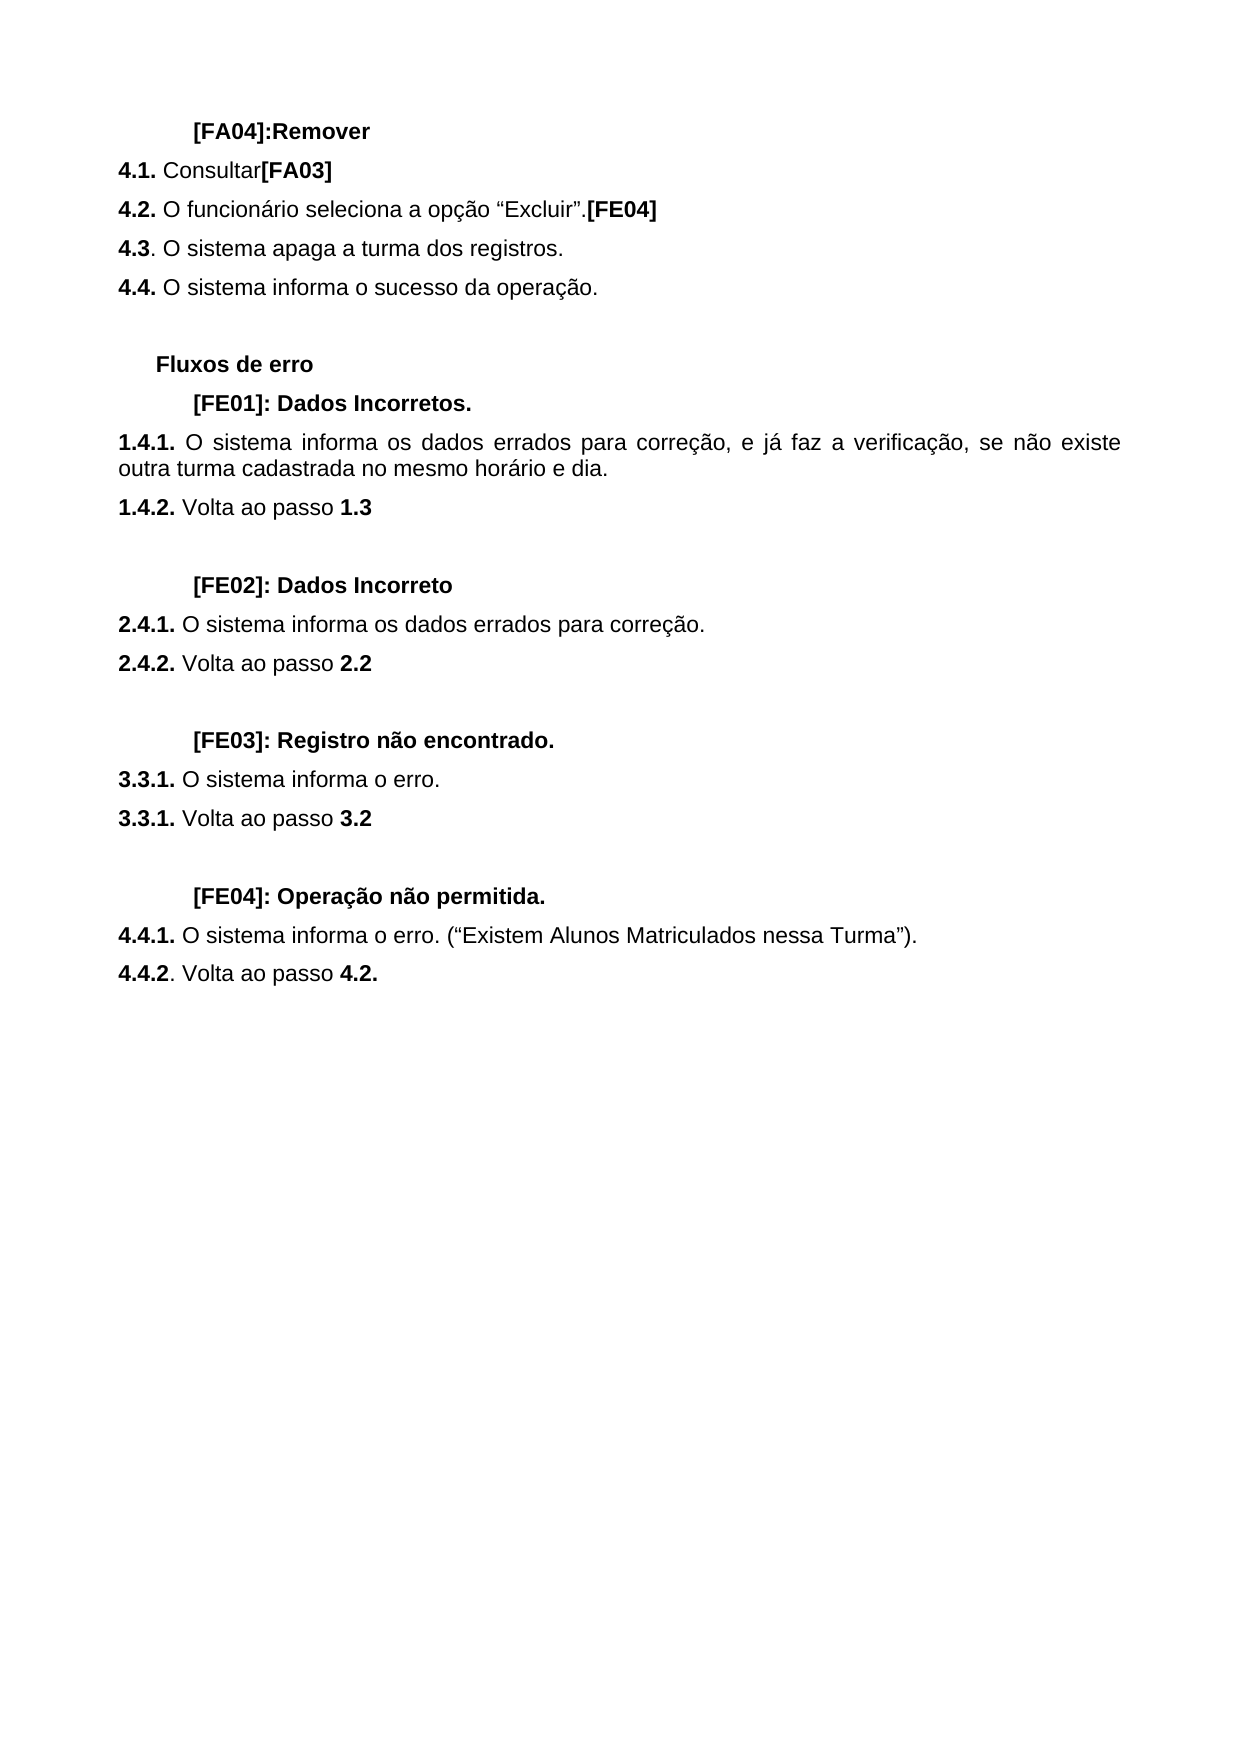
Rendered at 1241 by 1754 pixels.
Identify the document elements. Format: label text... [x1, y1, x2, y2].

text [FE04]: Operação não permitida. [193, 883, 1122, 909]
text [FE01]: Dados Incorretos. [193, 390, 1122, 416]
text 4.4. O sistema informa o sucesso da operação. [118, 273, 1122, 300]
text 2.4.1. O sistema informa os dados errados para correção. [118, 611, 1122, 637]
text 2.4.2. Volta ao passo 2.2 [118, 649, 1122, 676]
text [FE02]: Dados Incorreto [193, 572, 1122, 598]
text 3.3.1. Volta ao passo 3.2 [118, 805, 1122, 831]
text [FA04]:Remover [193, 118, 1122, 144]
text 4.3. O sistema apaga a turma dos registros. [118, 235, 1122, 261]
text 4.2. O funcionário seleciona a opção “Excluir”.[FE04] [118, 196, 1122, 222]
text 1.4.2. Volta ao passo 1.3 [118, 494, 1122, 521]
text [FE03]: Registro não encontrado. [193, 727, 1122, 754]
text 4.1. Consultar[FA03] [118, 157, 1122, 183]
text Fluxos de erro [156, 351, 1122, 378]
text 4.4.2. Volta ao passo 4.2. [118, 960, 1122, 987]
text 1.4.1. O sistema informa os dados errados para correção, e já faz a verificação, se não existe outra turma cadastrada no mesmo horário e dia. [118, 429, 1122, 482]
text 3.3.1. O sistema informa o erro. [118, 766, 1122, 792]
text 4.4.1. O sistema informa o erro. (“Existem Alunos Matriculados nessa Turma”). [118, 922, 1122, 948]
